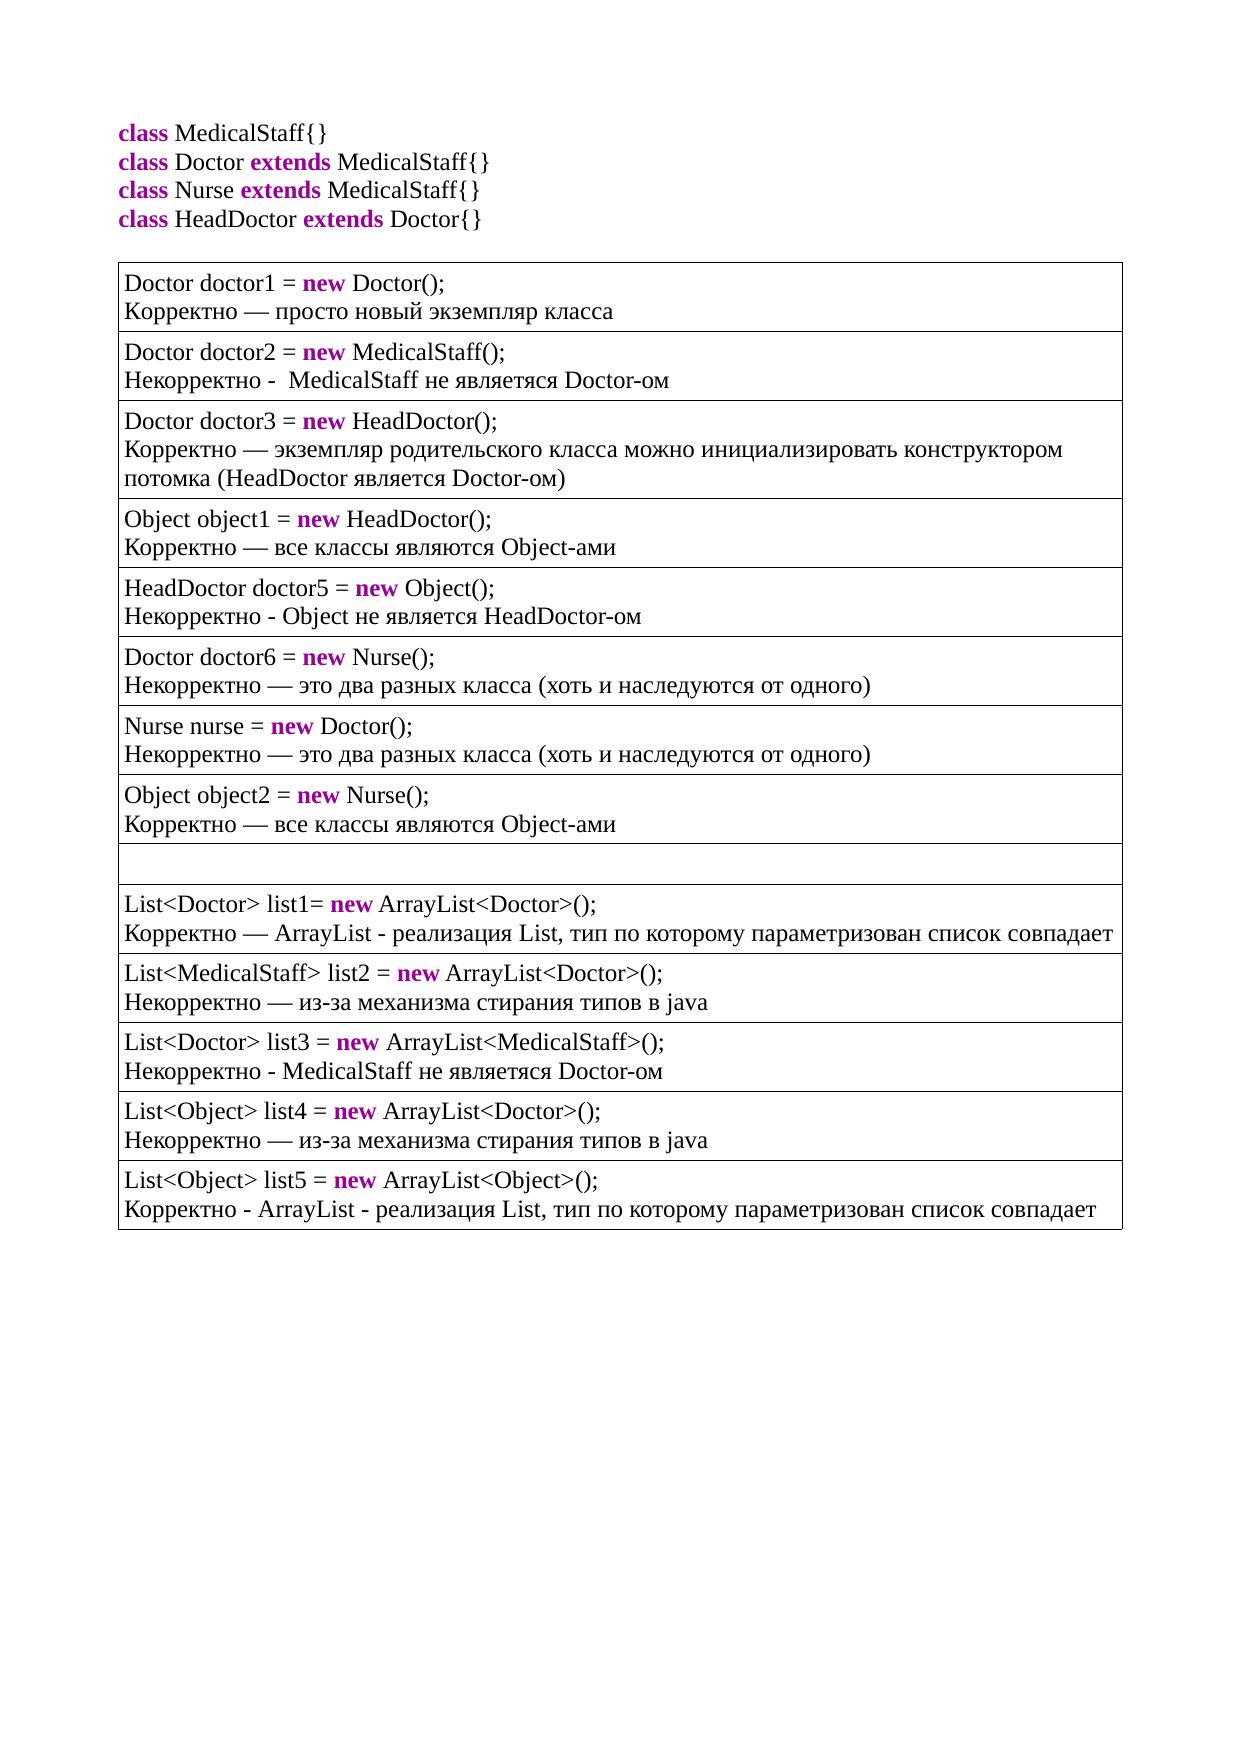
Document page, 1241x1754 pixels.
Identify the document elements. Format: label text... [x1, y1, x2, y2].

text class MedicalStaff{} [118, 118, 1122, 147]
table_cell Nurse nurse = new Doctor(); Некорректно — это два разных класса (хоть и наследуются от одного) [119, 706, 1122, 774]
table_cell List<Doctor> list1= new ArrayList<Doctor>(); Корректно — ArrayList - реализация List, тип по которому параметризован список совпадает [119, 885, 1122, 952]
text class Nurse extends MedicalStaff{} [118, 176, 1122, 204]
table_cell Object object1 = new HeadDoctor(); Корректно — все классы являются Object-ами [119, 499, 1122, 567]
text class HeadDoctor extends Doctor{} [118, 204, 1122, 233]
table_header Doctor doctor1 = new Doctor(); Корректно — просто новый экземпляр класса [119, 263, 1122, 331]
table_cell List<Object> list5 = new ArrayList<Object>(); Корректно - ArrayList - реализация List, тип по которому параметризован список совпадает [119, 1161, 1122, 1229]
table_cell Doctor doctor3 = new HeadDoctor(); Корректно — экземпляр родительского класса можно инициализировать конструктором потомка (HeadDoctor является Doctor-ом) [119, 401, 1122, 498]
table_cell List<MedicalStaff> list2 = new ArrayList<Doctor>(); Некорректно — из-за механизма стирания типов в java [119, 954, 1122, 1022]
table_cell List<Doctor> list3 = new ArrayList<MedicalStaff>(); Некорректно - MedicalStaff не являетяся Doctor-ом [119, 1023, 1122, 1091]
table_cell List<Object> list4 = new ArrayList<Doctor>(); Некорректно — из-за механизма стирания типов в java [119, 1092, 1122, 1160]
table_cell HeadDoctor doctor5 = new Object(); Некорректно - Object не является HeadDoctor-ом [119, 568, 1122, 636]
table_cell Doctor doctor2 = new MedicalStaff(); Некорректно - MedicalStaff не являетяся Doctor-ом [119, 332, 1122, 400]
text class Doctor extends MedicalStaff{} [118, 147, 1122, 176]
table_cell Doctor doctor6 = new Nurse(); Некорректно — это два разных класса (хоть и наследуются от одного) [119, 637, 1122, 705]
table_cell [119, 844, 1122, 883]
table_cell Object object2 = new Nurse(); Корректно — все классы являются Object-ами [119, 775, 1122, 843]
